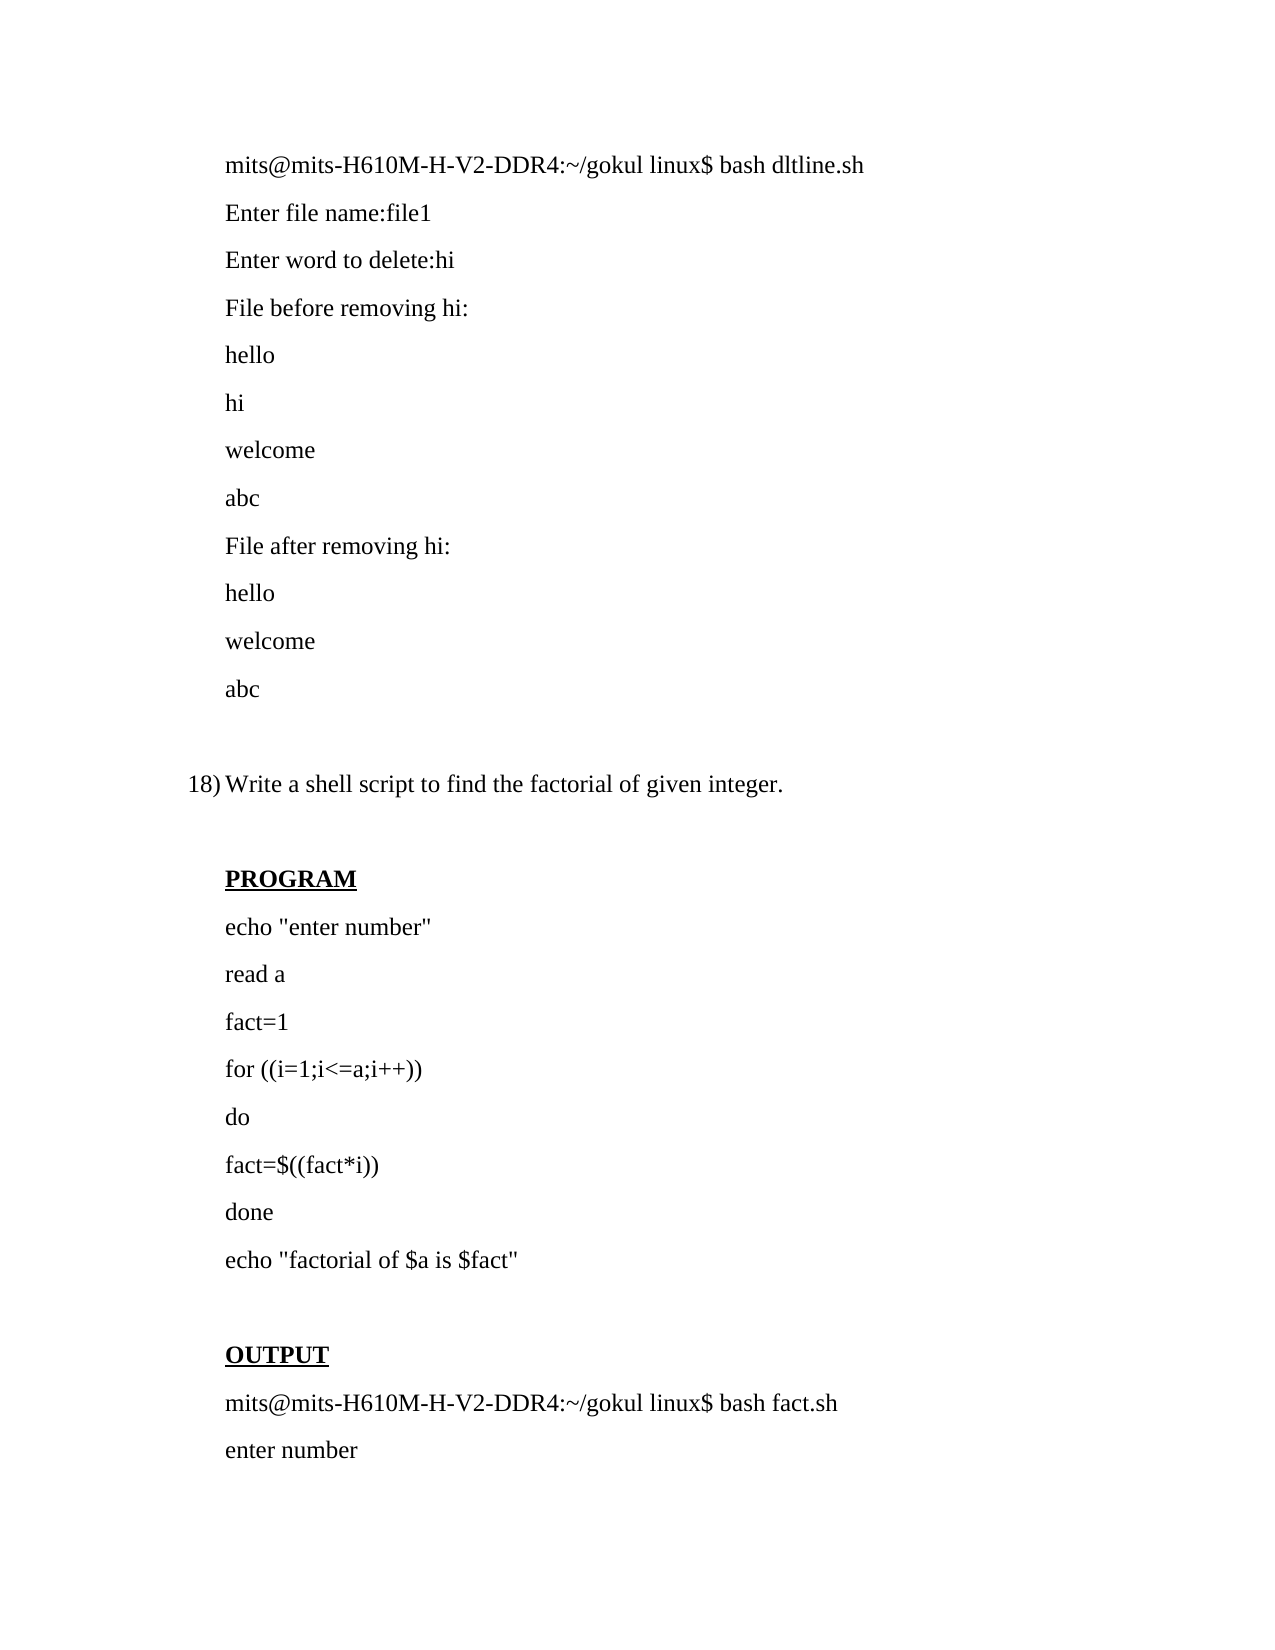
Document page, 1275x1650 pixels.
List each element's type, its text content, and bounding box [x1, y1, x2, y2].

list hello [187, 578, 1125, 607]
list done [187, 1197, 1125, 1226]
list File after removing hi: [187, 531, 1125, 559]
list echo "enter number" [187, 912, 1125, 940]
list OUTPUT [187, 1340, 1125, 1369]
list Enter file name:file1 [187, 198, 1125, 226]
list echo "factorial of $a is $fact" [187, 1245, 1125, 1274]
list File before removing hi: [187, 293, 1125, 322]
list hi [187, 388, 1125, 417]
list do [187, 1102, 1125, 1131]
list for ((i=1;i<=a;i++)) [187, 1054, 1125, 1083]
list PROGRAM [187, 864, 1125, 893]
list fact=1 [187, 1007, 1125, 1036]
list read a [187, 959, 1125, 988]
list fact=$((fact*i)) [187, 1150, 1125, 1178]
list abc [187, 674, 1125, 702]
list Write a shell script to find the factorial of given integer. [187, 769, 1125, 798]
list welcome [187, 626, 1125, 655]
list abc [187, 483, 1125, 512]
list hello [187, 340, 1125, 369]
list mits@mits-H610M-H-V2-DDR4:~/gokul linux$ bash dltline.sh [187, 150, 1125, 179]
list enter number [187, 1435, 1125, 1464]
list Enter word to delete:hi [187, 245, 1125, 274]
list welcome [187, 436, 1125, 464]
list mits@mits-H610M-H-V2-DDR4:~/gokul linux$ bash fact.sh [187, 1388, 1125, 1416]
